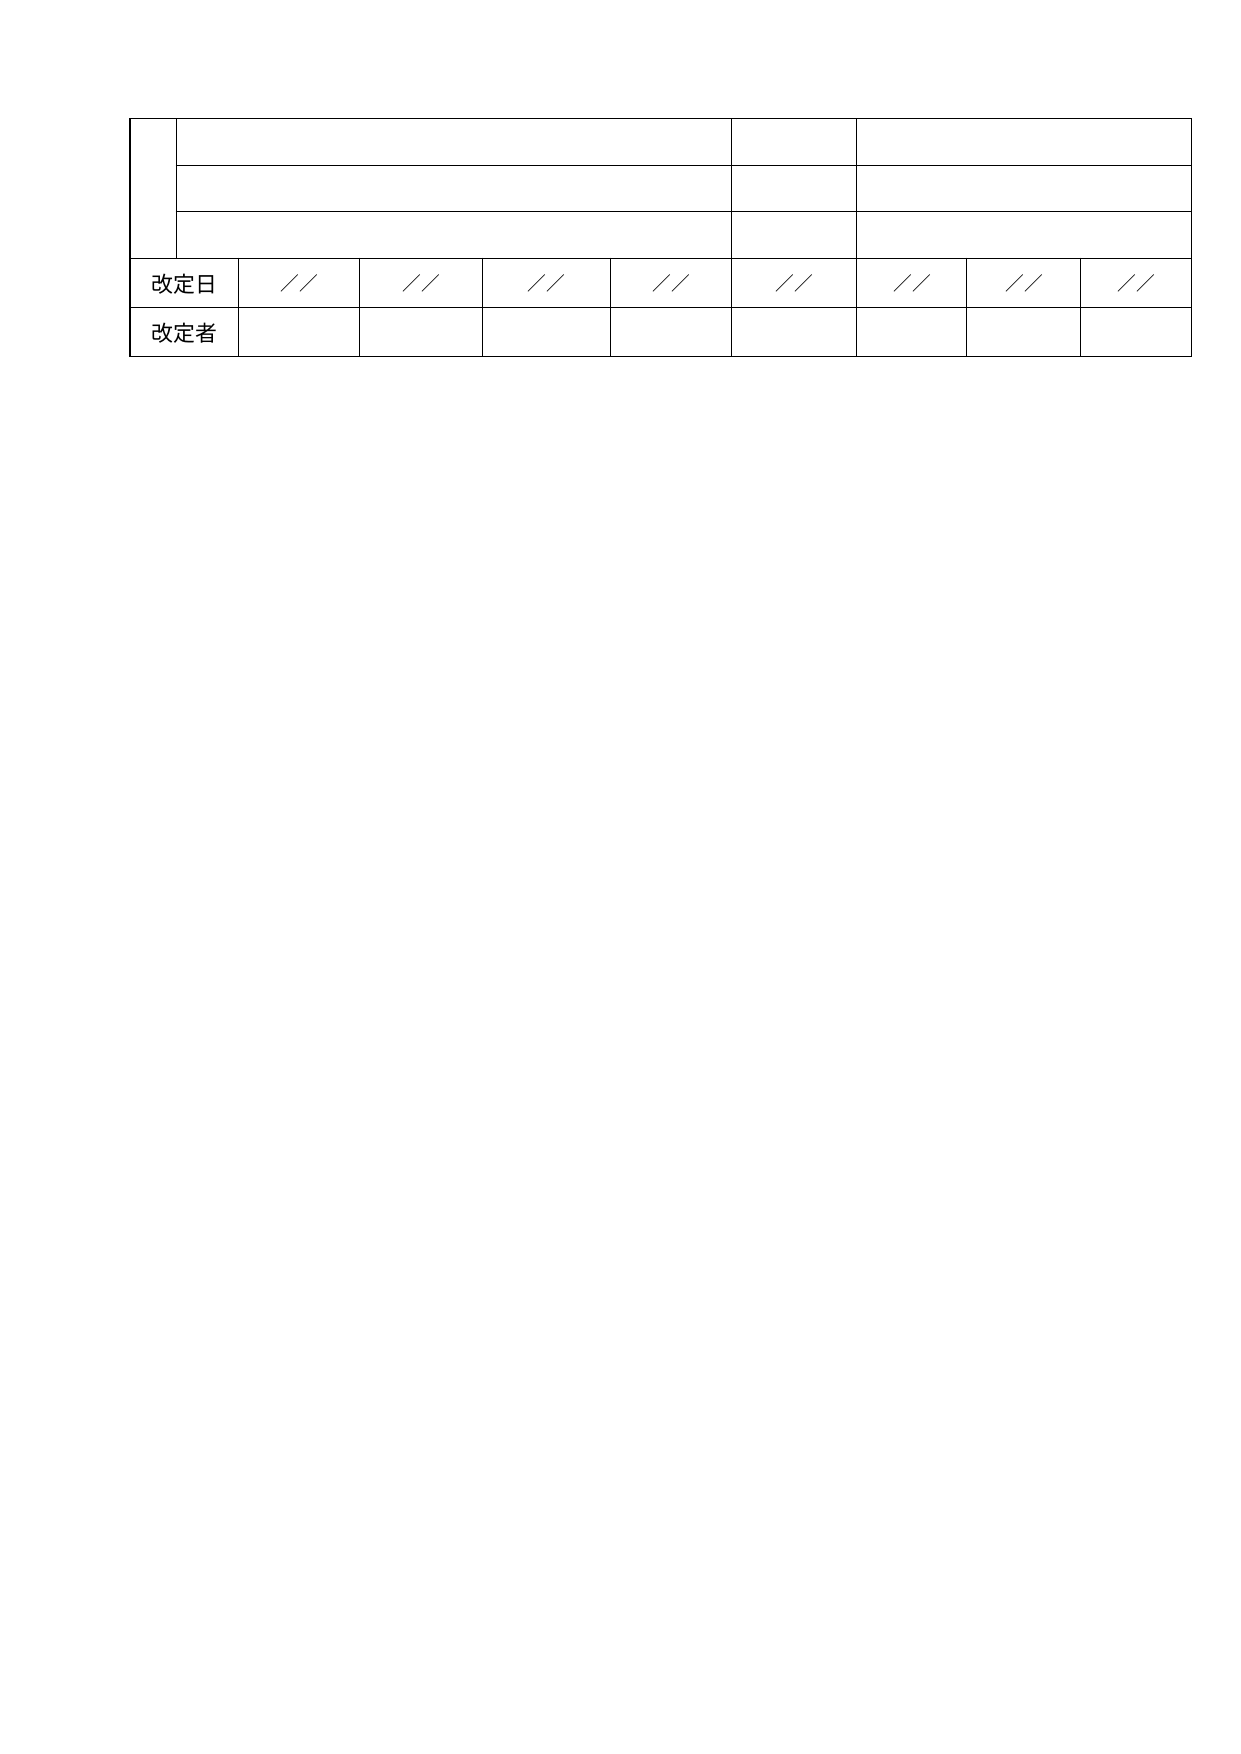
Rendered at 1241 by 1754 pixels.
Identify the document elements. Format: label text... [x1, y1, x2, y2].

table_cell ／／ [239, 259, 359, 307]
table_cell [732, 166, 856, 211]
table_cell [483, 308, 610, 356]
table_cell [857, 119, 1191, 164]
table_cell 改定者 [131, 308, 238, 356]
table_cell [360, 308, 482, 356]
table_cell [857, 212, 1191, 257]
table_cell [732, 308, 856, 356]
table_cell [177, 212, 731, 257]
table_cell ／／ [967, 259, 1080, 307]
table_cell 改定日 [131, 259, 238, 307]
table_cell [857, 308, 966, 356]
table_cell [857, 166, 1191, 211]
table_cell [732, 212, 856, 257]
table_cell [967, 308, 1080, 356]
table_cell [177, 166, 731, 211]
table_cell ／／ [611, 259, 731, 307]
table_cell [239, 308, 359, 356]
table_cell ／／ [360, 259, 482, 307]
table_cell [1081, 308, 1191, 356]
table_cell [732, 119, 856, 164]
table_cell ／／ [483, 259, 610, 307]
table_cell ／／ [857, 259, 966, 307]
table_cell [611, 308, 731, 356]
table_cell [177, 119, 731, 164]
table_cell ／／ [732, 259, 856, 307]
table_cell ／／ [1081, 259, 1191, 307]
